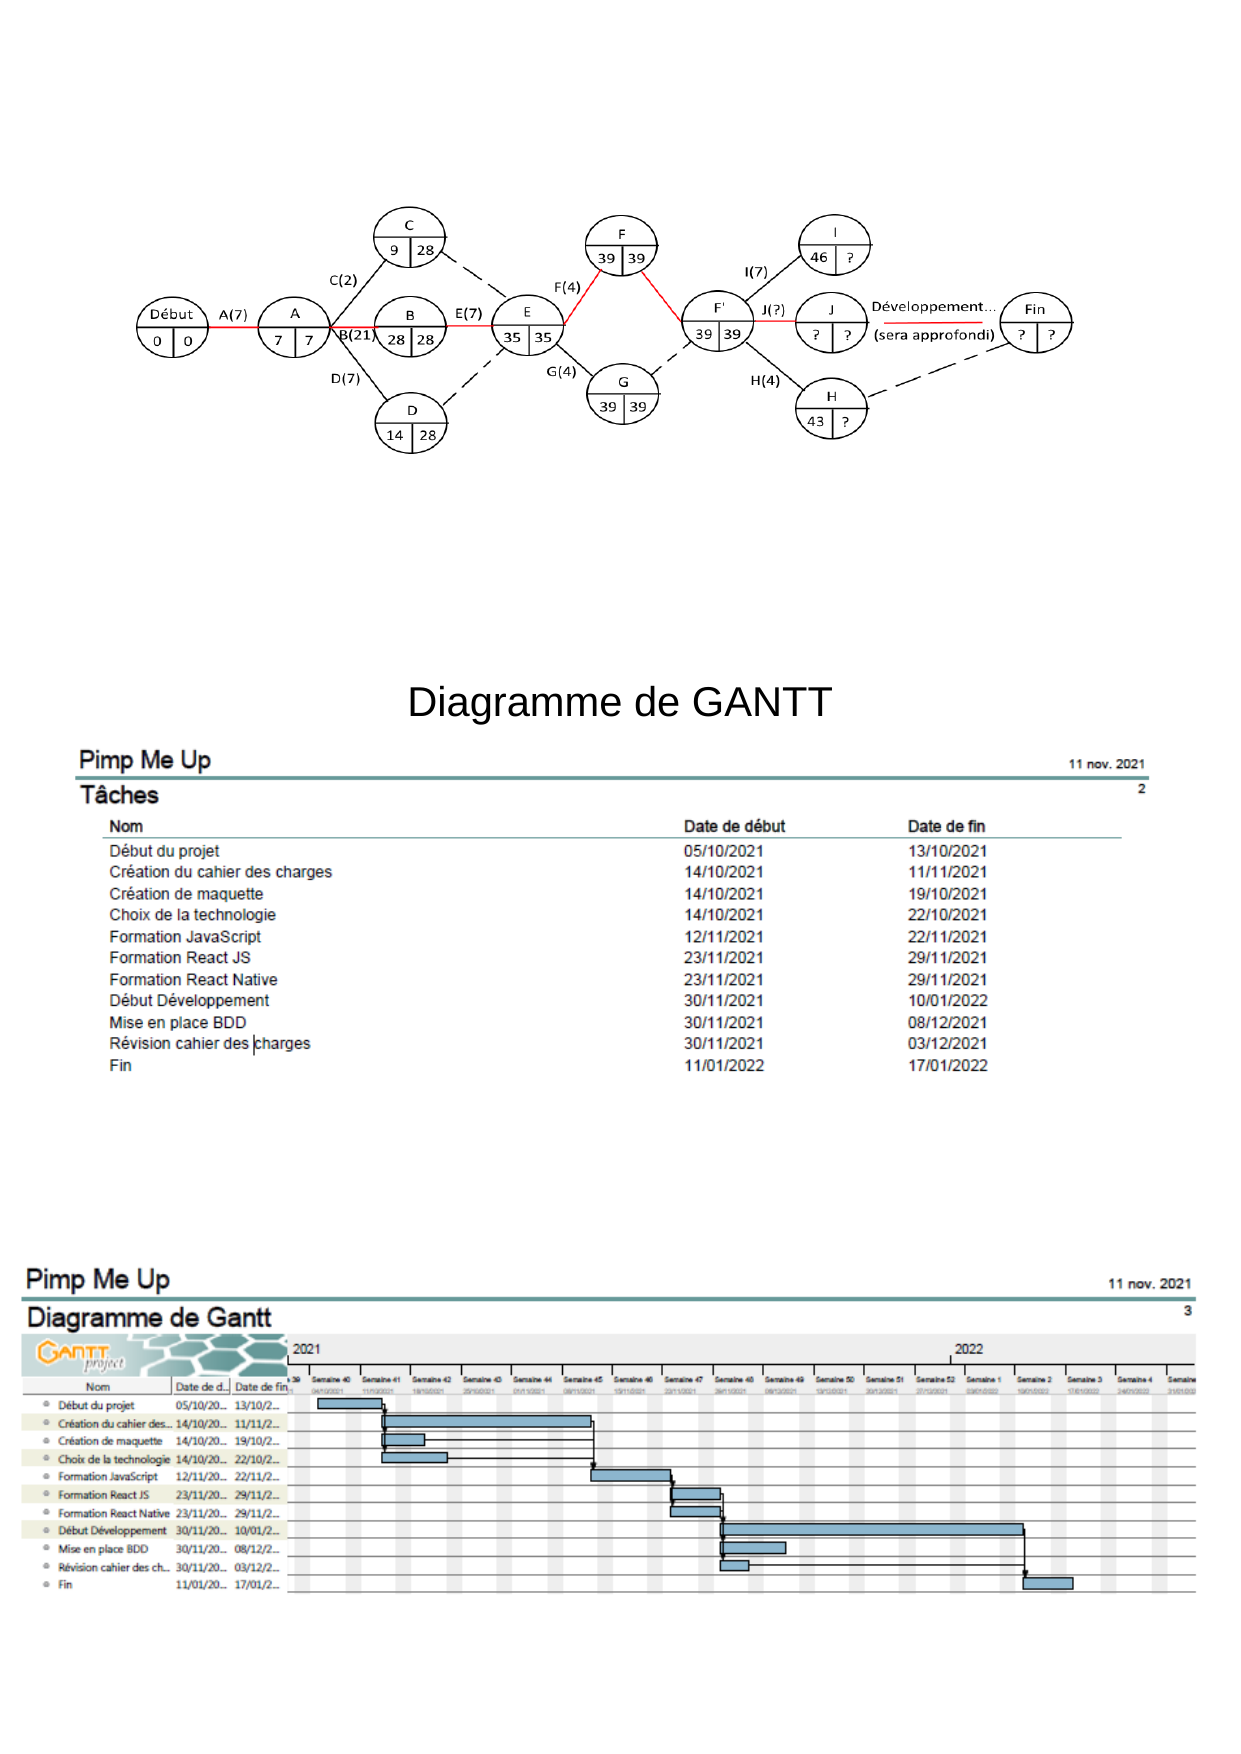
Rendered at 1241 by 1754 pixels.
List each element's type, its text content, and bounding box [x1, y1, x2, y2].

picture [72, 742, 1168, 1123]
text Diagramme de GANTT [118, 677, 1122, 725]
picture [133, 118, 1107, 534]
picture [18, 1260, 1223, 1603]
